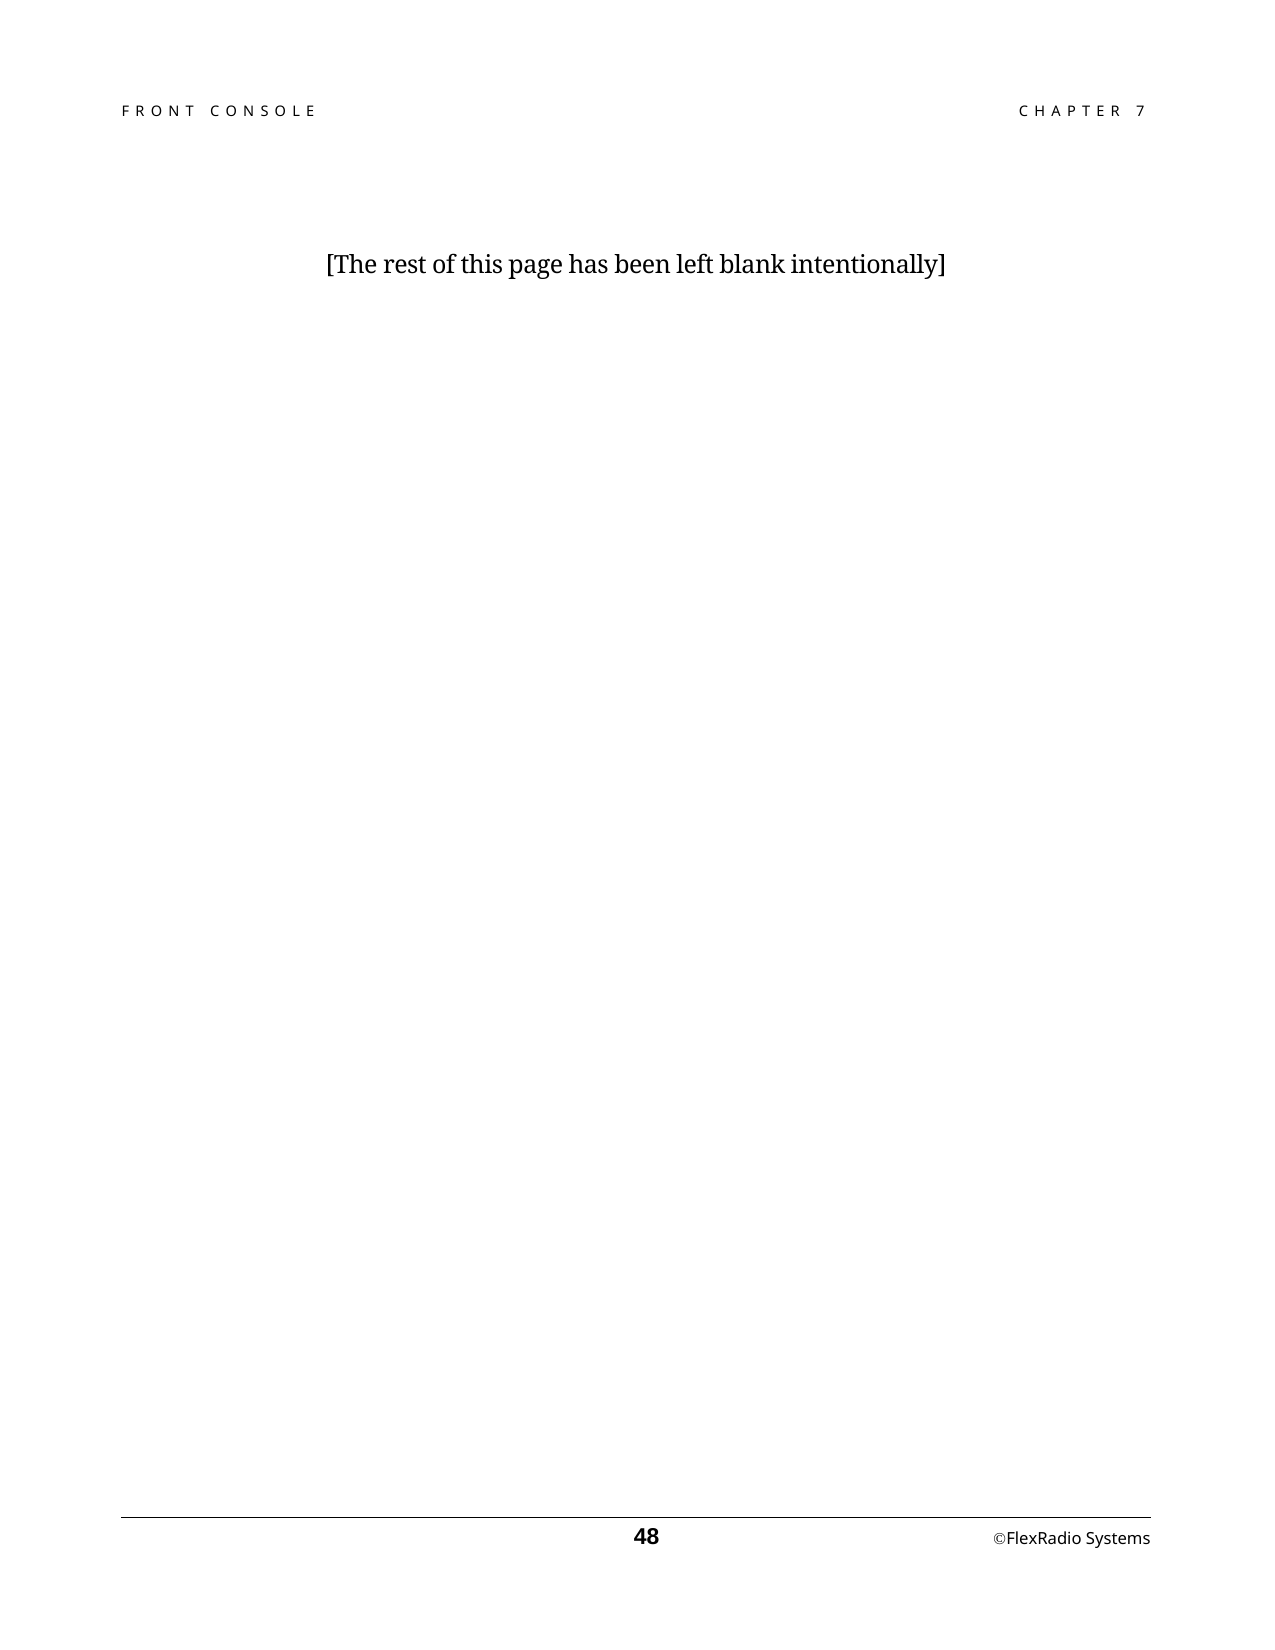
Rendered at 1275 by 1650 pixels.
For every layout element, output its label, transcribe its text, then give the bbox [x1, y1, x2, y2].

text [The rest of this page has been left blank intentionally] [121, 247, 1151, 281]
